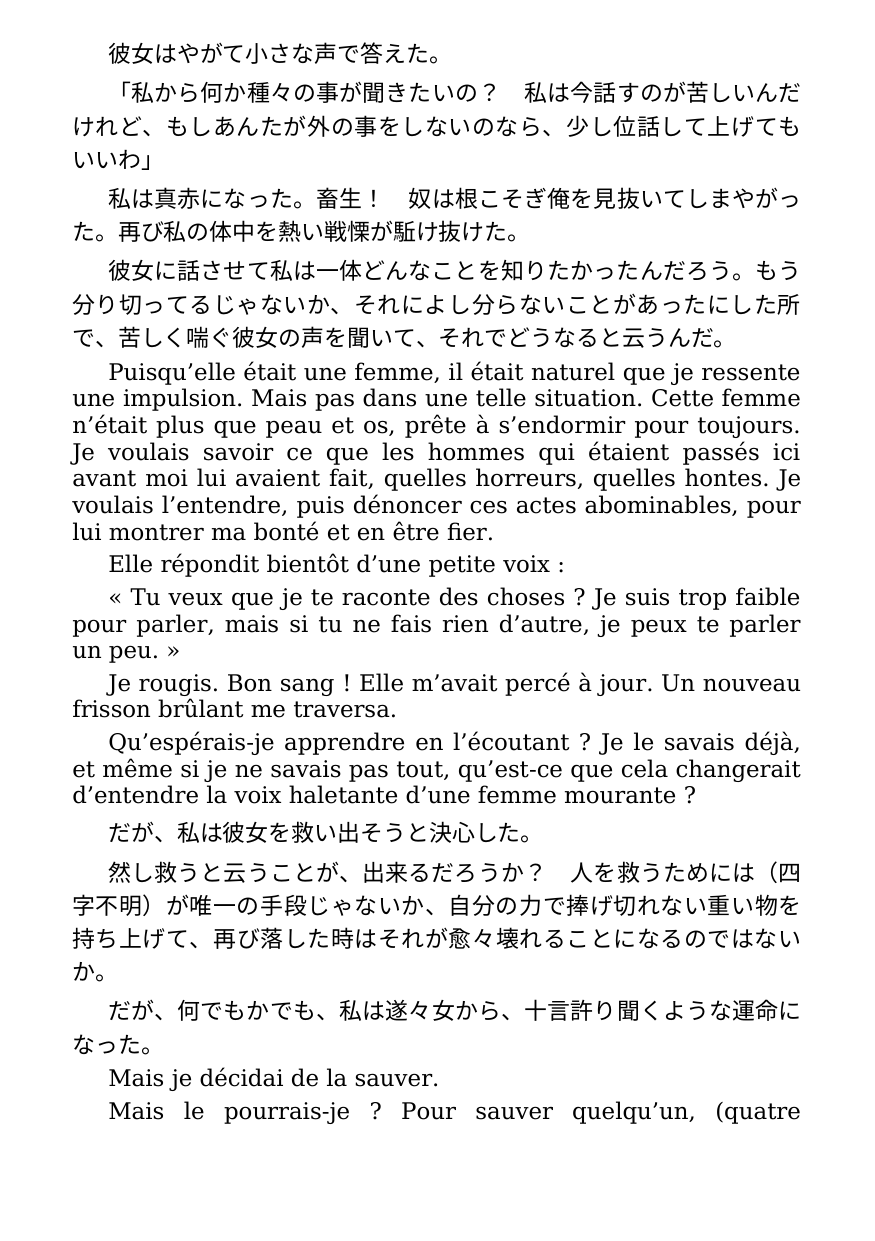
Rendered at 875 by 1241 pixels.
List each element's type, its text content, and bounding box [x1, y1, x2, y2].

text だが、私は彼女を救い出そうと決心した。 [72, 815, 802, 848]
text 彼女に話させて私は一体どんなことを知りたかったんだろう。もう分り切ってるじゃないか、それによし分らないことがあったにした所で、苦しく喘ぐ彼女の声を聞いて、それでどうなると云うんだ。 [72, 253, 802, 353]
text Je rougis. Bon sang ! Elle m’avait percé à jour. Un nouveau frisson brûlant me traversa. [72, 670, 802, 723]
text 然し救うと云うことが、出来るだろうか？ 人を救うためには（四字不明）が唯一の手段じゃないか、自分の力で捧げ切れない重い物を持ち上げて、再び落した時はそれが愈々壊れることになるのではないか。 [72, 854, 802, 987]
text だが、何でもかでも、私は遂々女から、十言許り聞くような運命になった。 [72, 993, 802, 1060]
text 彼女はやがて小さな声で答えた。 [72, 36, 802, 69]
text Elle répondit bientôt d’une petite voix : [72, 551, 802, 578]
text « Tu veux que je te raconte des choses ? Je suis trop faible pour parler, mais si tu ne fais rien d’autre, je peux te parler un peu. » [72, 584, 802, 664]
text Puisqu’elle était une femme, il était naturel que je ressente une impulsion. Mais pas dans une telle situation. Cette femme n’était plus que peau et os, prête à s’endormir pour toujours. Je voulais savoir ce que les hommes qui étaient passés ici avant moi lui avaient fait, quelles horreurs, quelles hontes. Je voulais l’entendre, puis dénoncer ces actes abominables, pour lui montrer ma bonté et en être fier. [72, 359, 802, 546]
text Qu’espérais-je apprendre en l’écoutant ? Je le savais déjà, et même si je ne savais pas tout, qu’est-ce que cela changerait d’entendre la voix haletante d’une femme mourante ? [72, 729, 802, 809]
text Mais le pourrais-je ? Pour sauver quelqu’un, (quatre [72, 1098, 802, 1125]
text Mais je décidai de la sauver. [72, 1066, 802, 1092]
text 私は真赤になった。畜生！ 奴は根こそぎ俺を見抜いてしまやがった。再び私の体中を熱い戦慄が駈け抜けた。 [72, 181, 802, 247]
text 「私から何か種々の事が聞きたいの？ 私は今話すのが苦しいんだけれど、もしあんたが外の事をしないのなら、少し位話して上げてもいいわ」 [72, 75, 802, 175]
